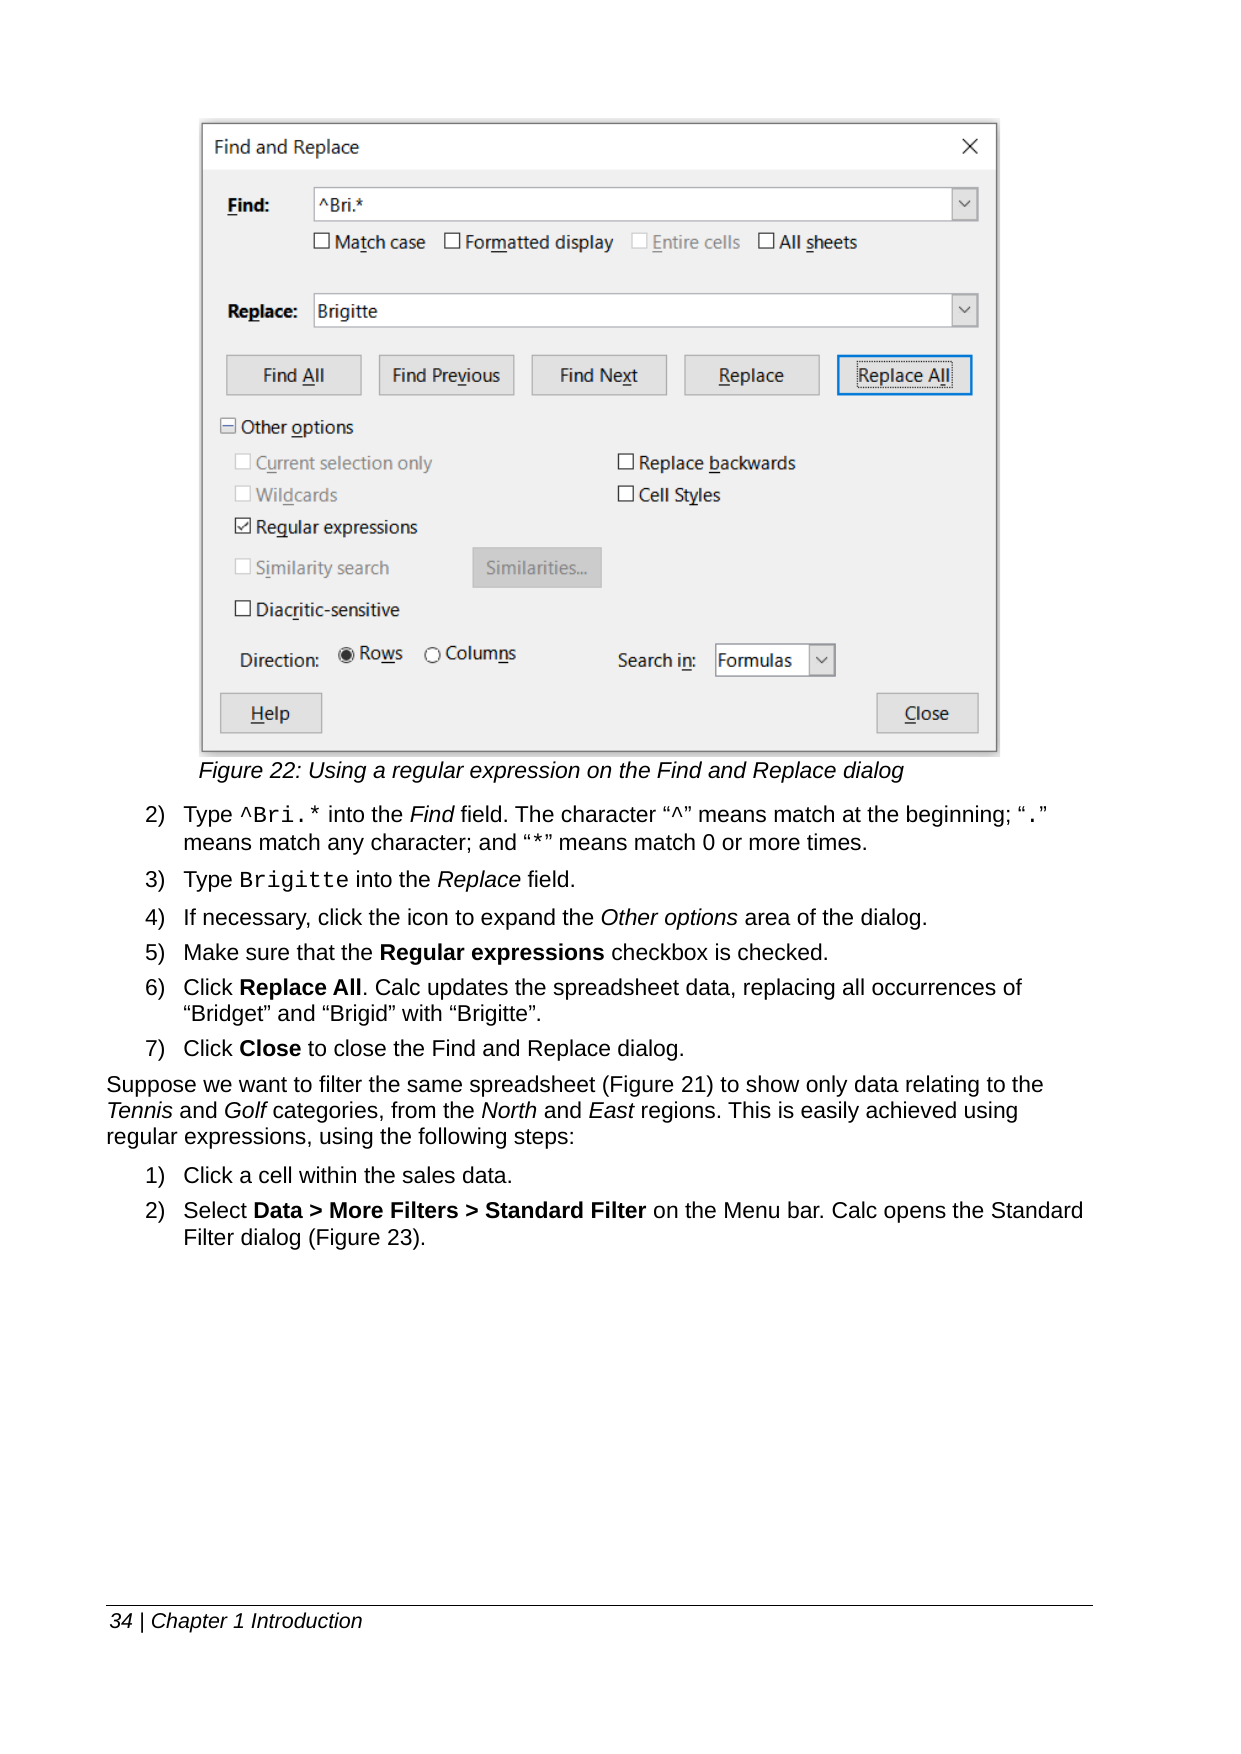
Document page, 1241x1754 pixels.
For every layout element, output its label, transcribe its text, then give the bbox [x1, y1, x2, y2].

list If necessary, click the icon to expand the Other options area of the dialog. [165, 903, 1093, 930]
list Type ^Bri.* into the Find field. The character “^” means match at the beginning; “.” means match any character; and “*” means match 0 or more times. [165, 801, 1093, 857]
list Click a cell within the sales data. [165, 1162, 1093, 1188]
list Select Data > More Filters > Standard Filter on the Menu bar. Calc opens the Standard Filter dialog (Figure 23). [165, 1197, 1093, 1250]
text Figure 22: Using a regular expression on the Find and Replace dialog [198, 757, 1001, 783]
text Suppose we want to filter the same spreadsheet (Figure 21) to show only data relating to the Tennis and Golf categories, from the North and East regions. This is easily achieved using regular expressions, using the following steps: [106, 1071, 1093, 1150]
picture [198, 118, 1001, 757]
list Type Brigitte into the Replace field. [165, 866, 1093, 894]
list Make sure that the Regular expressions checkbox is checked. [165, 939, 1093, 965]
list Click Close to close the Find and Replace dialog. [165, 1035, 1093, 1062]
list Click Replace All. Calc updates the spreadsheet data, replacing all occurrences of “Bridget” and “Brigid” with “Brigitte”. [165, 974, 1093, 1027]
